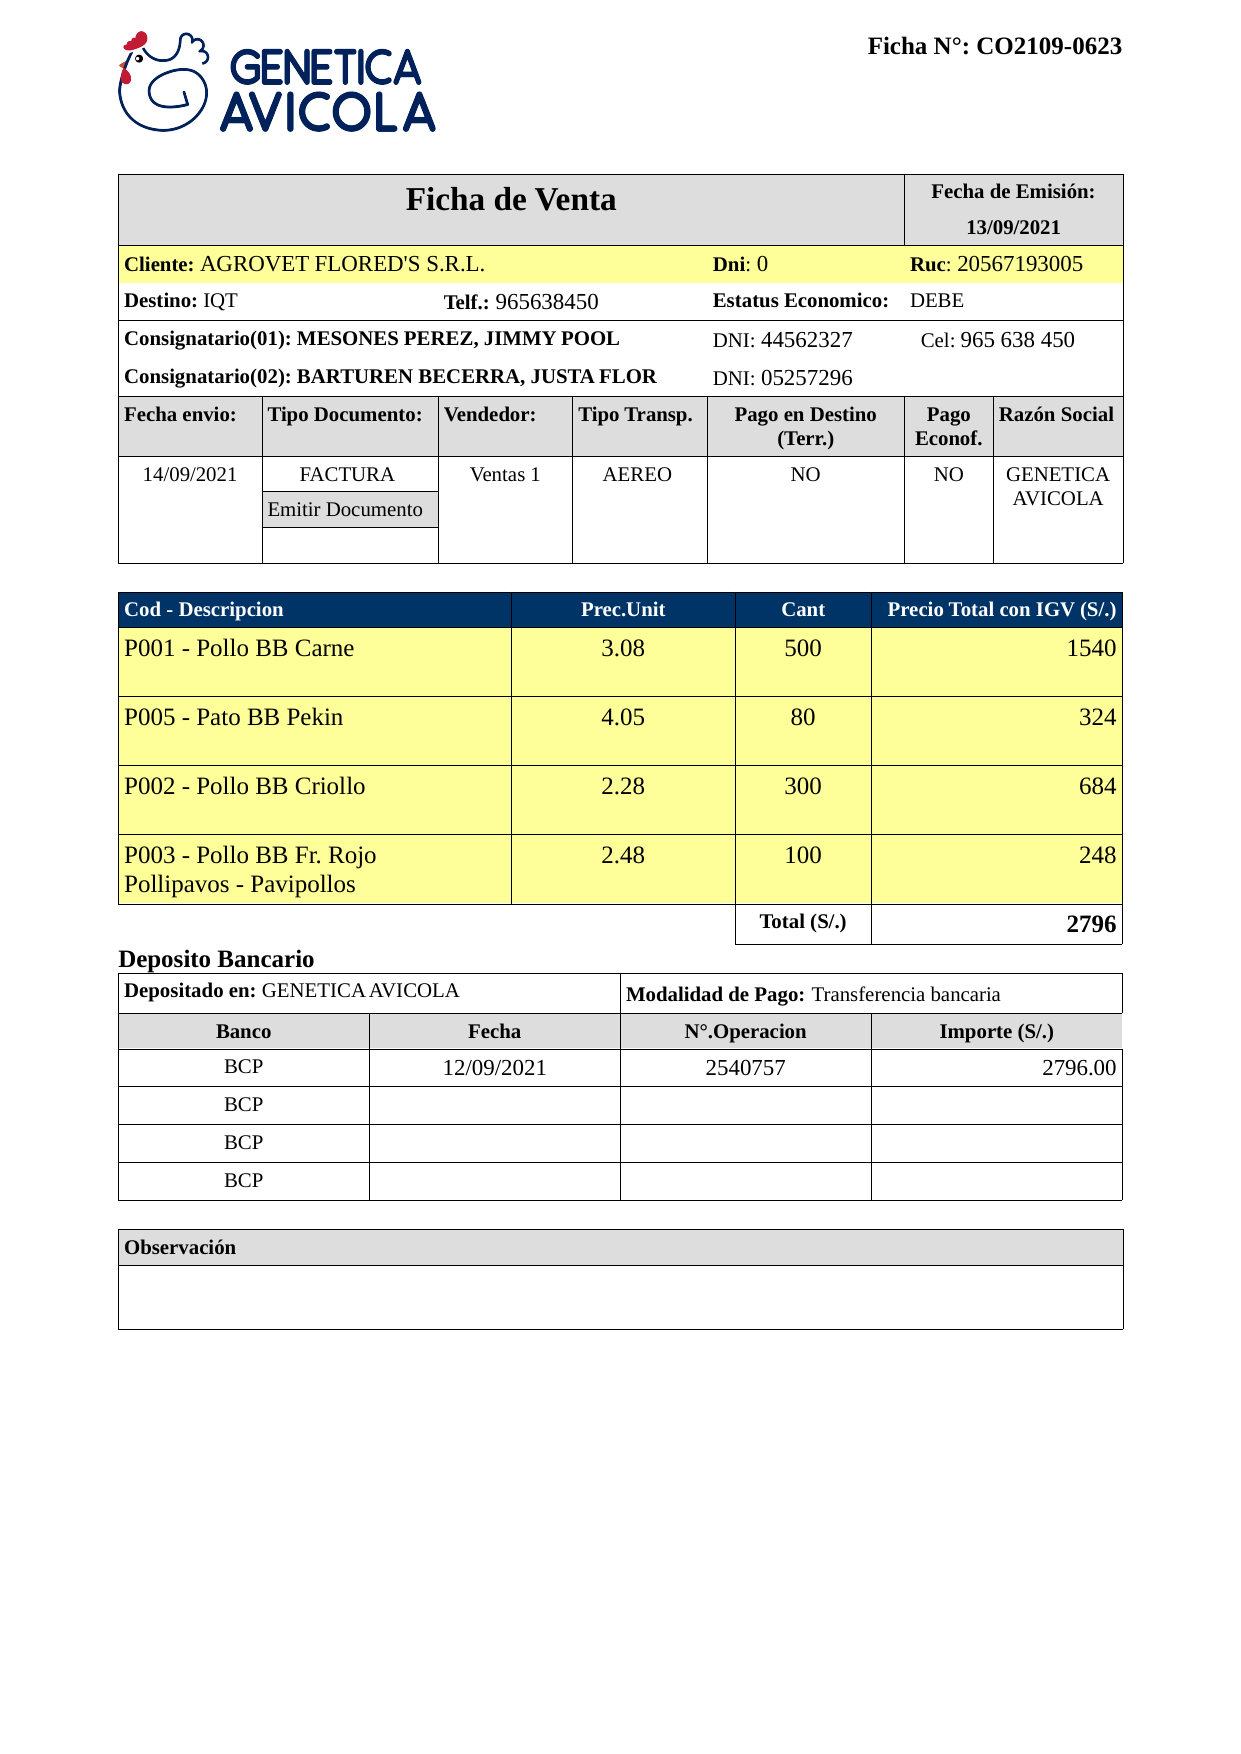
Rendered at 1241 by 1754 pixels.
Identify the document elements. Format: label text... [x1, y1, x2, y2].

text Deposito Bancario [118, 944, 1122, 973]
table_cell 300 [736, 766, 871, 834]
table_cell [263, 528, 438, 563]
table_cell 324 [872, 697, 1122, 765]
table_header Precio Total con IGV (S/.) [872, 593, 1122, 627]
table_cell Ventas 1 [439, 457, 572, 563]
table_cell 14/09/2021 [119, 457, 262, 563]
table_cell 13/09/2021 [905, 209, 1123, 245]
table_cell BCP [119, 1163, 369, 1200]
table_cell Pago en Destino (Terr.) [708, 397, 904, 456]
table_cell Total (S/.) [736, 905, 871, 944]
table_cell NO [905, 457, 993, 563]
table_cell P003 - Pollo BB Fr. Rojo Pollipavos - Pavipollos [119, 835, 511, 903]
table_cell [872, 1125, 1122, 1162]
table_cell [119, 1266, 1123, 1329]
table_cell AEREO [573, 457, 707, 563]
table_cell Dni: 0 [707, 246, 904, 283]
table_header Prec.Unit [512, 593, 735, 627]
table_header Observación [119, 1230, 1123, 1265]
table_header Modalidad de Pago: Transferencia bancaria [621, 974, 1122, 1013]
table_cell Consignatario(02): BARTUREN BECERRA, JUSTA FLOR [119, 358, 707, 396]
table_cell P001 - Pollo BB Carne [119, 628, 511, 696]
table_cell 2.48 [512, 835, 735, 903]
table_cell Estatus Economico: [707, 283, 904, 320]
picture [118, 31, 436, 132]
table_cell BCP [119, 1050, 369, 1086]
table_cell [511, 905, 735, 944]
table_cell BCP [119, 1125, 369, 1162]
table_cell 2540757 [621, 1050, 871, 1086]
table_cell P002 - Pollo BB Criollo [119, 766, 511, 834]
table_cell 100 [736, 835, 871, 903]
table_cell Pago Econof. [905, 397, 993, 456]
table_cell 2796.00 [872, 1050, 1122, 1086]
table_cell Vendedor: [439, 397, 572, 456]
table_cell NO [708, 457, 904, 563]
table_cell [621, 1087, 871, 1124]
table_cell 248 [872, 835, 1122, 903]
table_cell P005 - Pato BB Pekin [119, 697, 511, 765]
table_cell DNI: 44562327 [707, 321, 915, 358]
table_cell 3.08 [512, 628, 735, 696]
table_cell [370, 1125, 620, 1162]
table_cell 2796 [872, 905, 1122, 944]
table_cell Fecha [370, 1014, 620, 1048]
table_cell DEBE [904, 283, 1123, 320]
table_cell Tipo Documento: [263, 397, 438, 456]
table_header Cant [736, 593, 871, 627]
table_header Fecha de Emisión: [905, 175, 1123, 209]
table_cell N°.Operacion [621, 1014, 871, 1048]
table_cell FACTURA [263, 457, 438, 491]
table_cell 4.05 [512, 697, 735, 765]
table_cell GENETICA AVICOLA [994, 457, 1123, 563]
table_cell 500 [736, 628, 871, 696]
table_cell Telf.: 965638450 [438, 283, 707, 320]
table_cell 80 [736, 697, 871, 765]
table_cell Banco [119, 1014, 369, 1048]
table_cell 684 [872, 766, 1122, 834]
table_cell Destino: IQT [119, 283, 438, 320]
table_cell Fecha envio: [119, 397, 262, 456]
table_cell [621, 1163, 871, 1200]
table_cell Ruc: 20567193005 [904, 246, 1123, 283]
table_cell Cliente: AGROVET FLORED'S S.R.L. [119, 246, 707, 283]
table_cell [621, 1125, 871, 1162]
table_header Cod - Descripcion [119, 593, 511, 627]
table_cell Razón Social [994, 397, 1123, 456]
table_cell [370, 1087, 620, 1124]
table_cell DNI: 05257296 [707, 358, 1123, 396]
table_cell Cel: 965 638 450 [915, 321, 1123, 358]
table_cell Tipo Transp. [573, 397, 707, 456]
table_header Ficha de Venta [119, 175, 904, 245]
table_cell [118, 905, 511, 944]
table_cell Emitir Documento [263, 492, 438, 527]
table_cell 1540 [872, 628, 1122, 696]
table_cell Importe (S/.) [872, 1014, 1122, 1048]
table_cell [872, 1087, 1122, 1124]
table_cell [370, 1163, 620, 1200]
table_cell BCP [119, 1087, 369, 1124]
table_cell [872, 1163, 1122, 1200]
table_cell 12/09/2021 [370, 1050, 620, 1086]
table_cell Consignatario(01): MESONES PEREZ, JIMMY POOL [119, 321, 707, 358]
table_cell 2.28 [512, 766, 735, 834]
table_header Depositado en: GENETICA AVICOLA [119, 974, 620, 1013]
